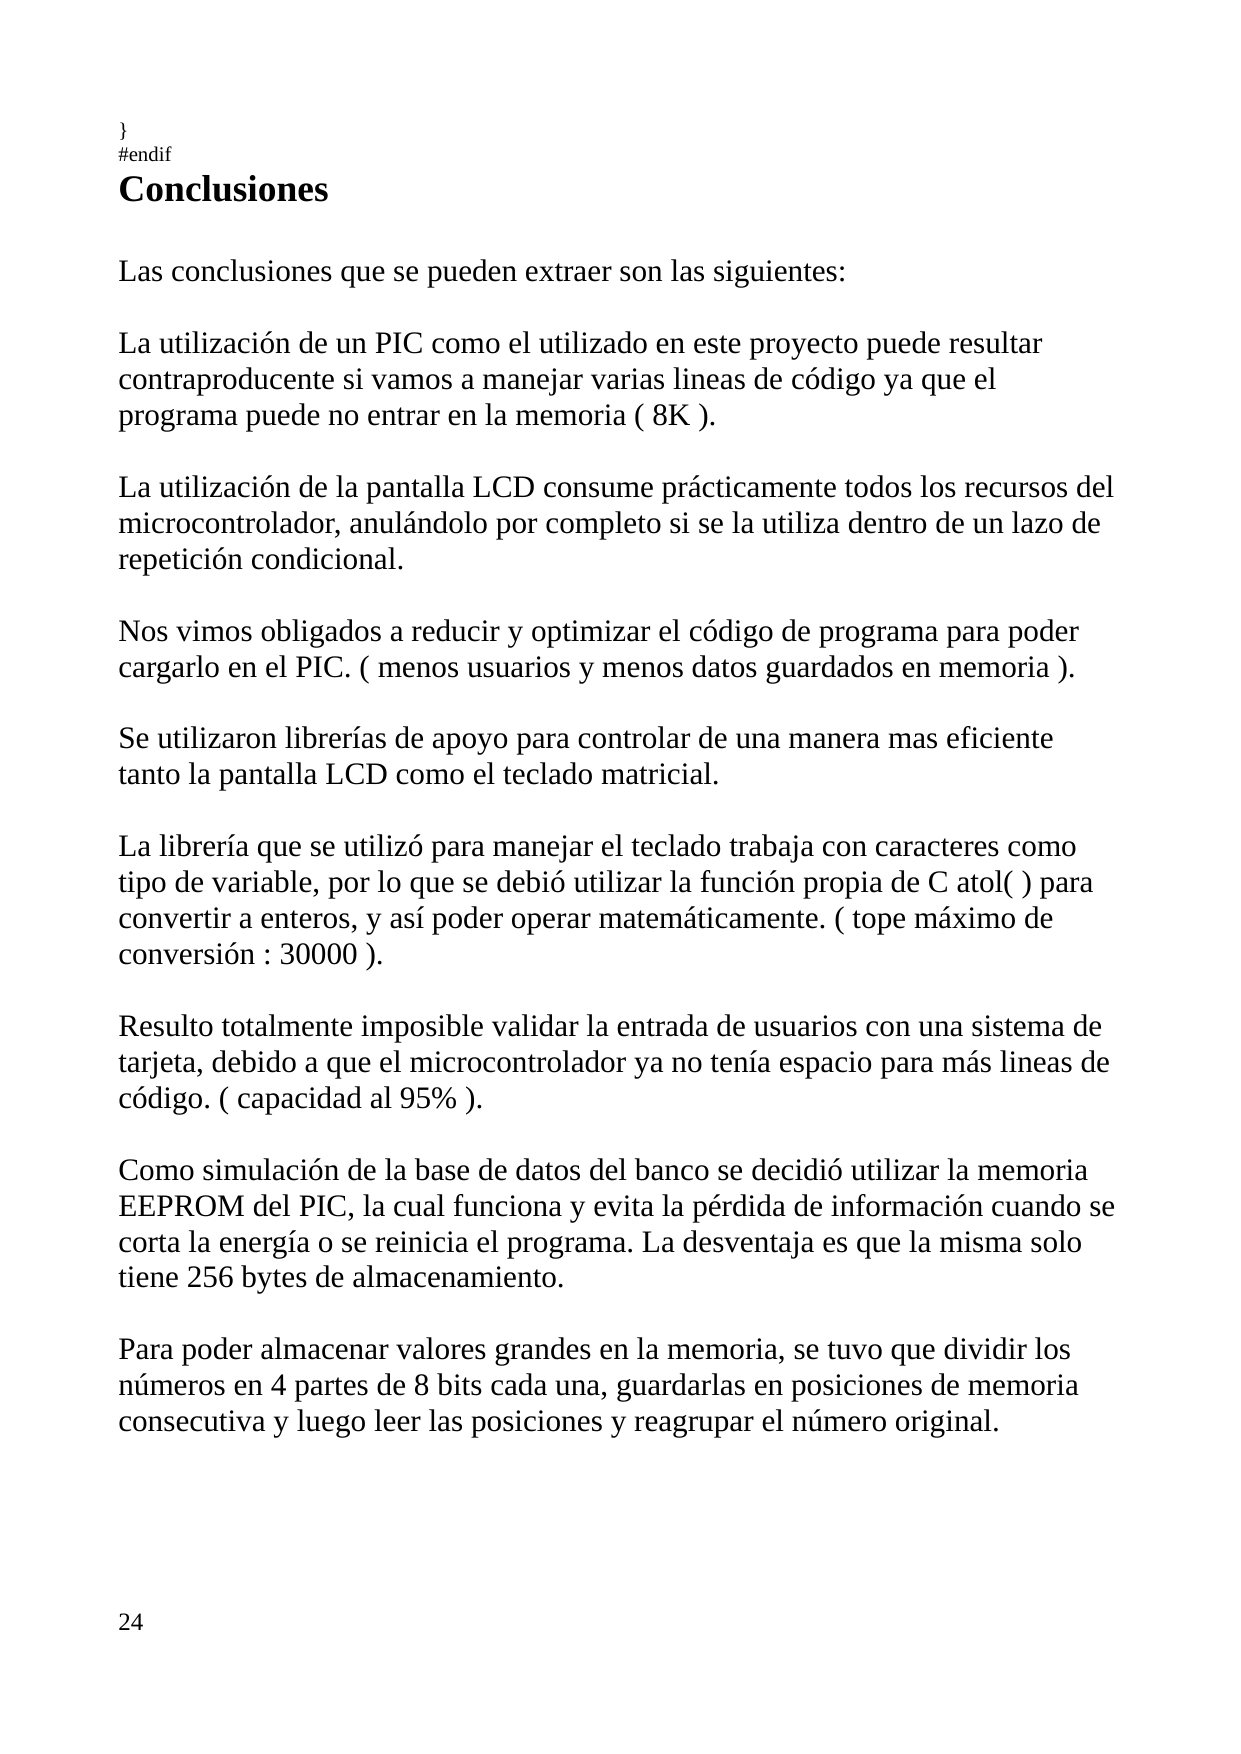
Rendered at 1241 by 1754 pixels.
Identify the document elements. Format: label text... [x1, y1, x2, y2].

text La utilización de un PIC como el utilizado en este proyecto puede resultar contraproducente si vamos a manejar varias lineas de código ya que el programa puede no entrar en la memoria ( 8K ). [118, 324, 1122, 432]
text La librería que se utilizó para manejar el teclado trabaja con caracteres como tipo de variable, por lo que se debió utilizar la función propia de C atol( ) para convertir a enteros, y así poder operar matemáticamente. ( tope máximo de conversión : 30000 ). [118, 827, 1122, 971]
text Se utilizaron librerías de apoyo para controlar de una manera mas eficiente tanto la pantalla LCD como el teclado matricial. [118, 720, 1122, 792]
text Como simulación de la base de datos del banco se decidió utilizar la memoria EEPROM del PIC, la cual funciona y evita la pérdida de información cuando se corta la energía o se reinicia el programa. La desventaja es que la misma solo tiene 256 bytes de almacenamiento. [118, 1151, 1122, 1295]
text Las conclusiones que se pueden extraer son las siguientes: [118, 252, 1122, 288]
text Resulto totalmente imposible validar la entrada de usuarios con una sistema de tarjeta, debido a que el microcontrolador ya no tenía espacio para más lineas de código. ( capacidad al 95% ). [118, 1007, 1122, 1115]
text Conclusiones [118, 166, 1122, 209]
text Nos vimos obligados a reducir y optimizar el código de programa para poder cargarlo en el PIC. ( menos usuarios y menos datos guardados en memoria ). [118, 612, 1122, 684]
text #endif [118, 142, 1122, 166]
text } [118, 118, 1122, 142]
text La utilización de la pantalla LCD consume prácticamente todos los recursos del microcontrolador, anulándolo por completo si se la utiliza dentro de un lazo de repetición condicional. [118, 468, 1122, 576]
text Para poder almacenar valores grandes en la memoria, se tuvo que dividir los números en 4 partes de 8 bits cada una, guardarlas en posiciones de memoria consecutiva y luego leer las posiciones y reagrupar el número original. [118, 1331, 1122, 1438]
